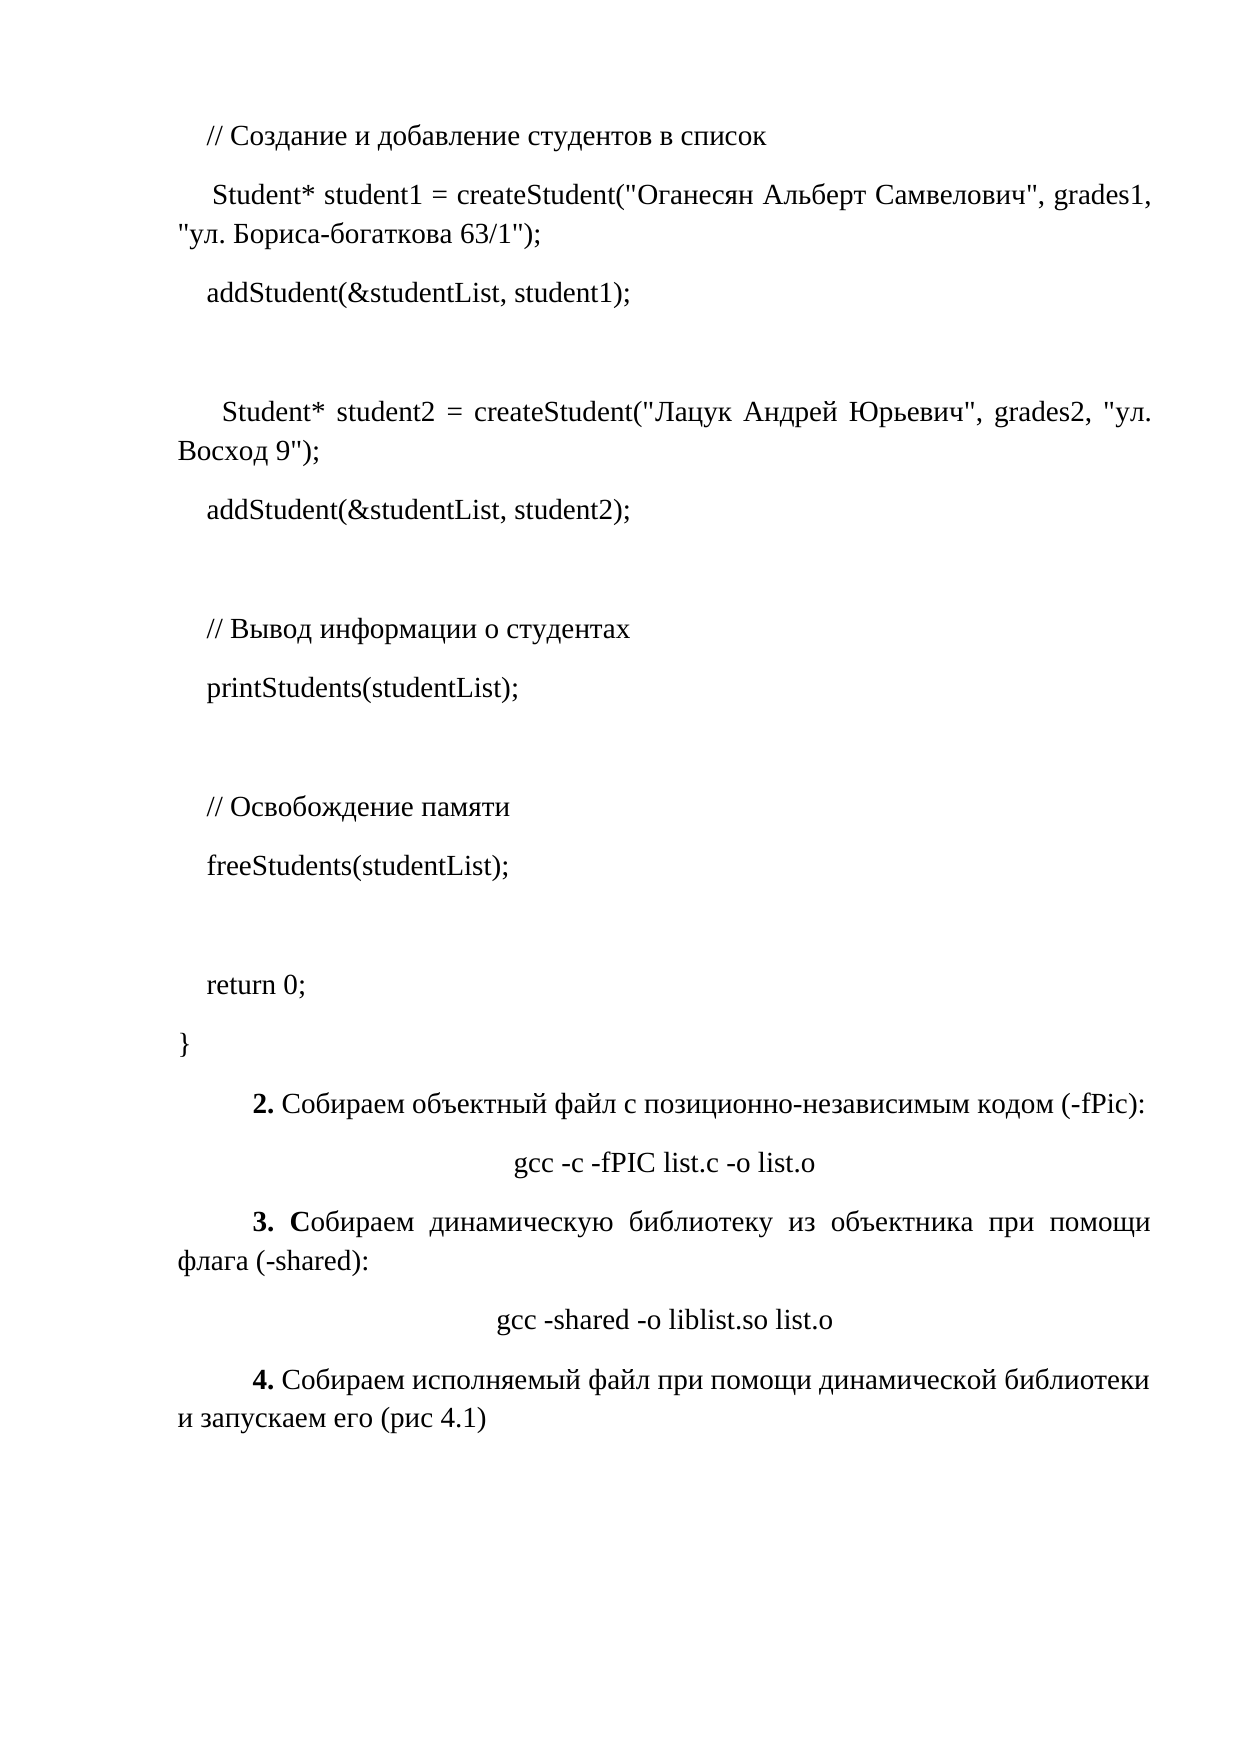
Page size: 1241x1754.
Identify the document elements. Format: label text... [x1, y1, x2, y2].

text // Освобождение памяти [177, 789, 1152, 822]
text Student* student1 = createStudent("Оганесян Альберт Самвелович", grades1, "ул. Бориса-богаткова 63/1"); [177, 177, 1152, 249]
text return 0; [177, 967, 1152, 1001]
text addStudent(&studentList, student1); [177, 275, 1152, 309]
text 3. Собираем динамическую библиотеку из объектника при помощи флага (-shared): [177, 1204, 1152, 1277]
text gcc -shared -o liblist.so list.o [177, 1302, 1152, 1336]
text // Создание и добавление студентов в список [177, 118, 1152, 152]
text freeStudents(studentList); [177, 848, 1152, 882]
text 4. Собираем исполняемый файл при помощи динамической библиотеки и запускаем его (рис 4.1) [177, 1362, 1152, 1434]
text } [177, 1026, 1152, 1060]
text addStudent(&studentList, student2); [177, 492, 1152, 526]
text 2. Собираем объектный файл с позиционно-независимым кодом (-fPic): [177, 1086, 1152, 1119]
text Student* student2 = createStudent("Лацук Андрей Юрьевич", grades2, "ул. Восход 9"); [177, 394, 1152, 466]
text gcc -c -fPIC list.c -o list.o [177, 1145, 1152, 1179]
text printStudents(studentList); [177, 670, 1152, 704]
text // Вывод информации о студентах [177, 611, 1152, 644]
